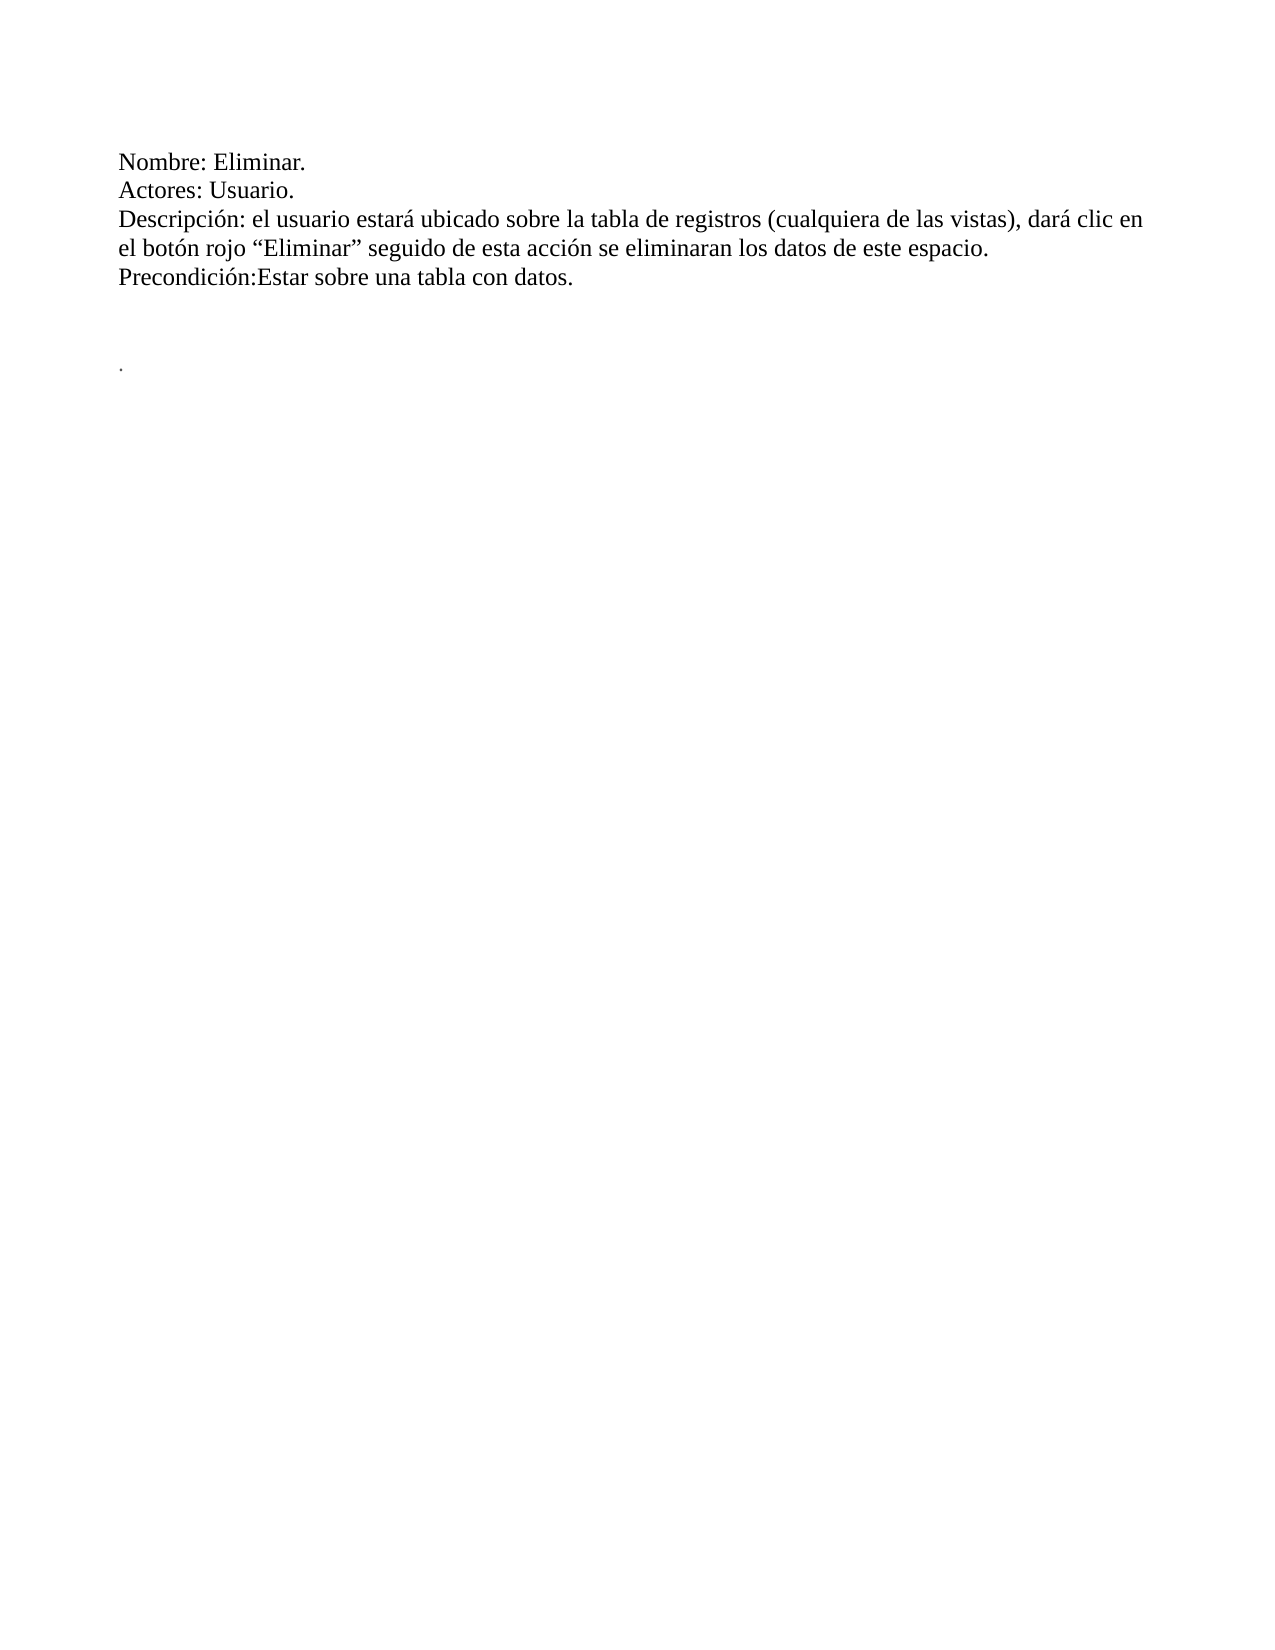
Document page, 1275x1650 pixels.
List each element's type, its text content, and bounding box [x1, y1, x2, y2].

text . [118, 348, 1157, 377]
text Descripción: el usuario estará ubicado sobre la tabla de registros (cualquiera de las vistas), dará clic en el botón rojo “Eliminar” seguido de esta acción se eliminaran los datos de este espacio. [118, 204, 1157, 262]
text Actores: Usuario. [118, 176, 1157, 204]
text Nombre: Eliminar. [118, 147, 1157, 176]
text Precondición:Estar sobre una tabla con datos. [118, 262, 1157, 291]
